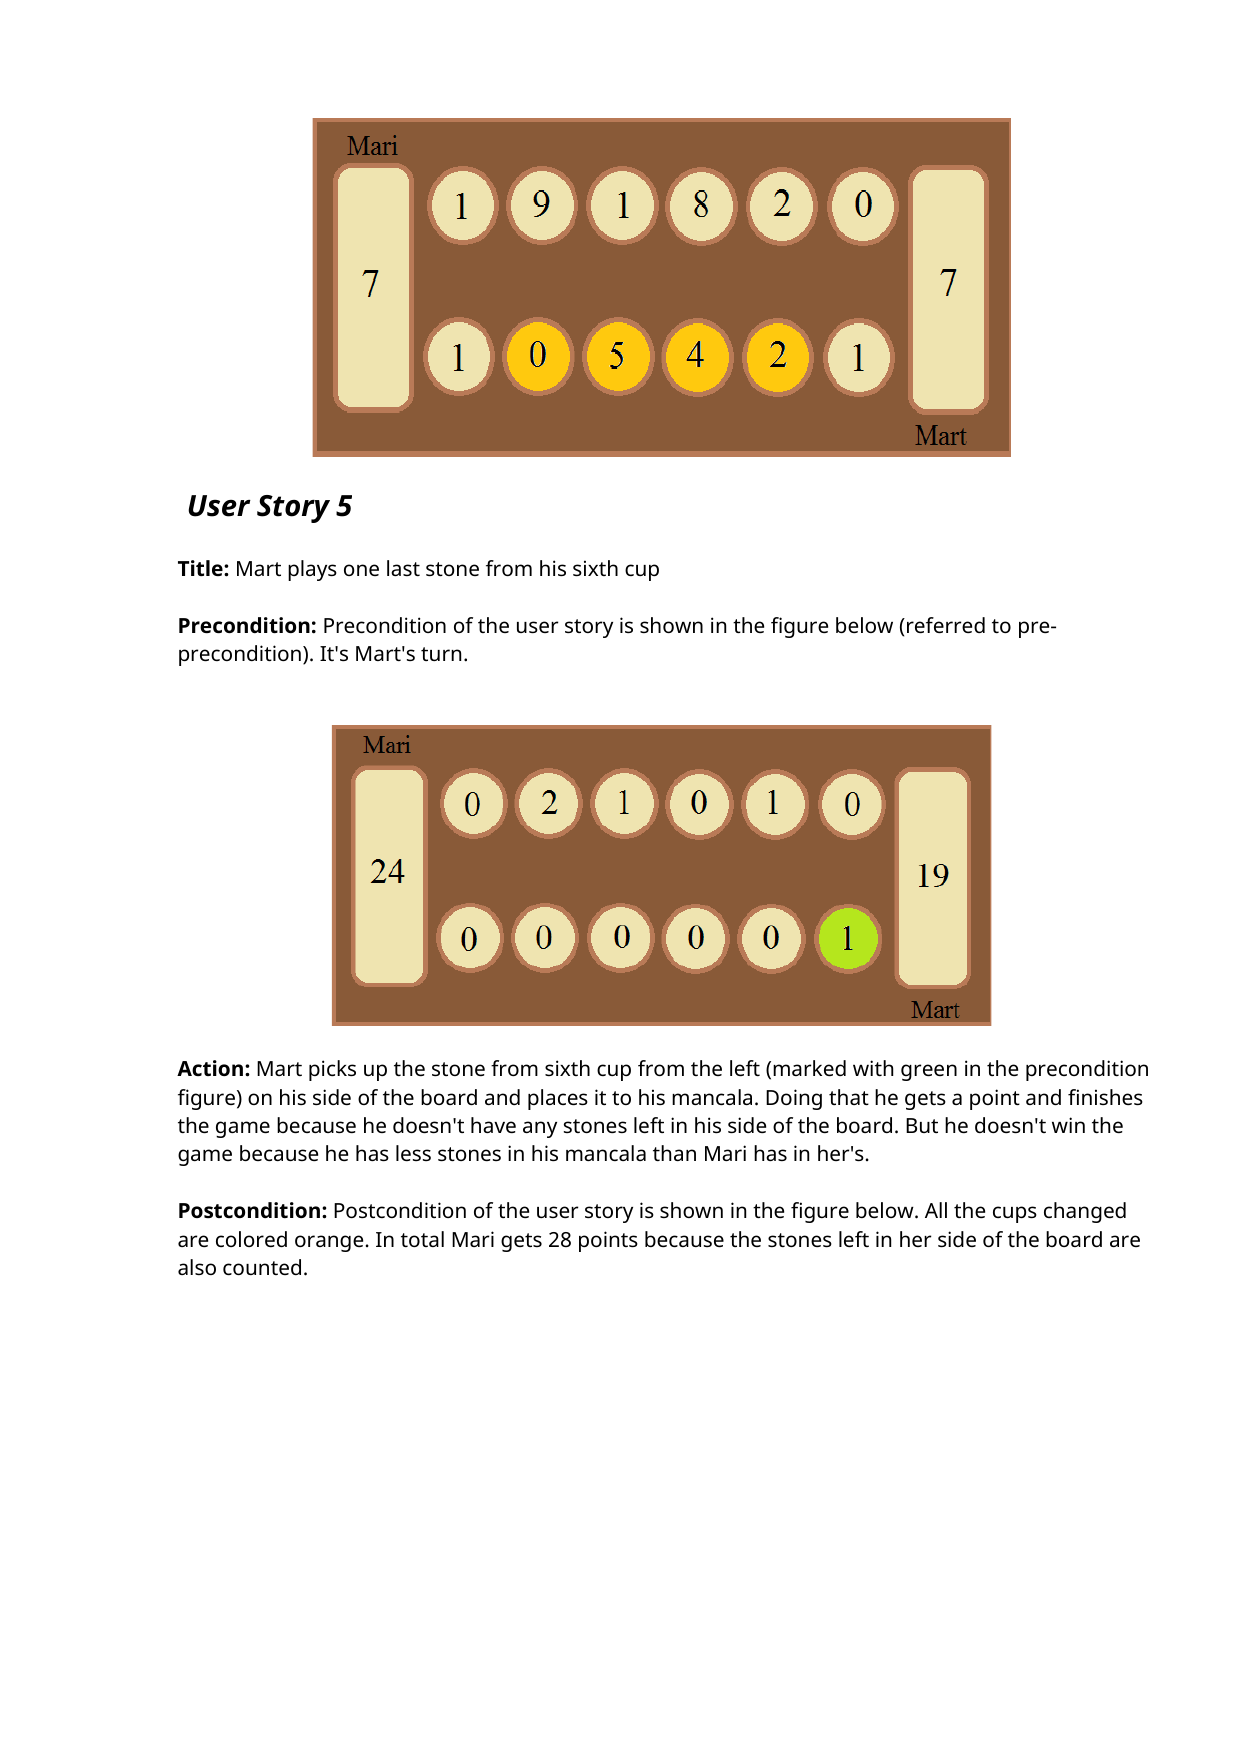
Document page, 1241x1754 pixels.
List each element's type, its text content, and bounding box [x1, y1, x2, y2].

subtitle User Story 5 [360, 485, 1142, 525]
picture [312, 118, 1011, 457]
text Action: Mart picks up the stone from sixth cup from the left (marked with green in the precondition figure) on his side of the board and places it to his mancala. Doing that he gets a point and finishes the game because he doesn't have any stones left in his side of the board. But he doesn't win the game because he has less stones in his mancala than Mari has in her's. Postcondition: Postcondition of the user story is shown in the figure below. All the cups changed are colored orange. In total Mari gets 28 points because the stones left in her side of the board are also counted. [177, 1054, 1152, 1310]
text Title: Mart plays one last stone from his sixth cup Precondition: Precondition of the user story is shown in the figure below (referred to pre-precondition). It's Mart's turn. [177, 554, 1152, 696]
picture [331, 725, 992, 1026]
